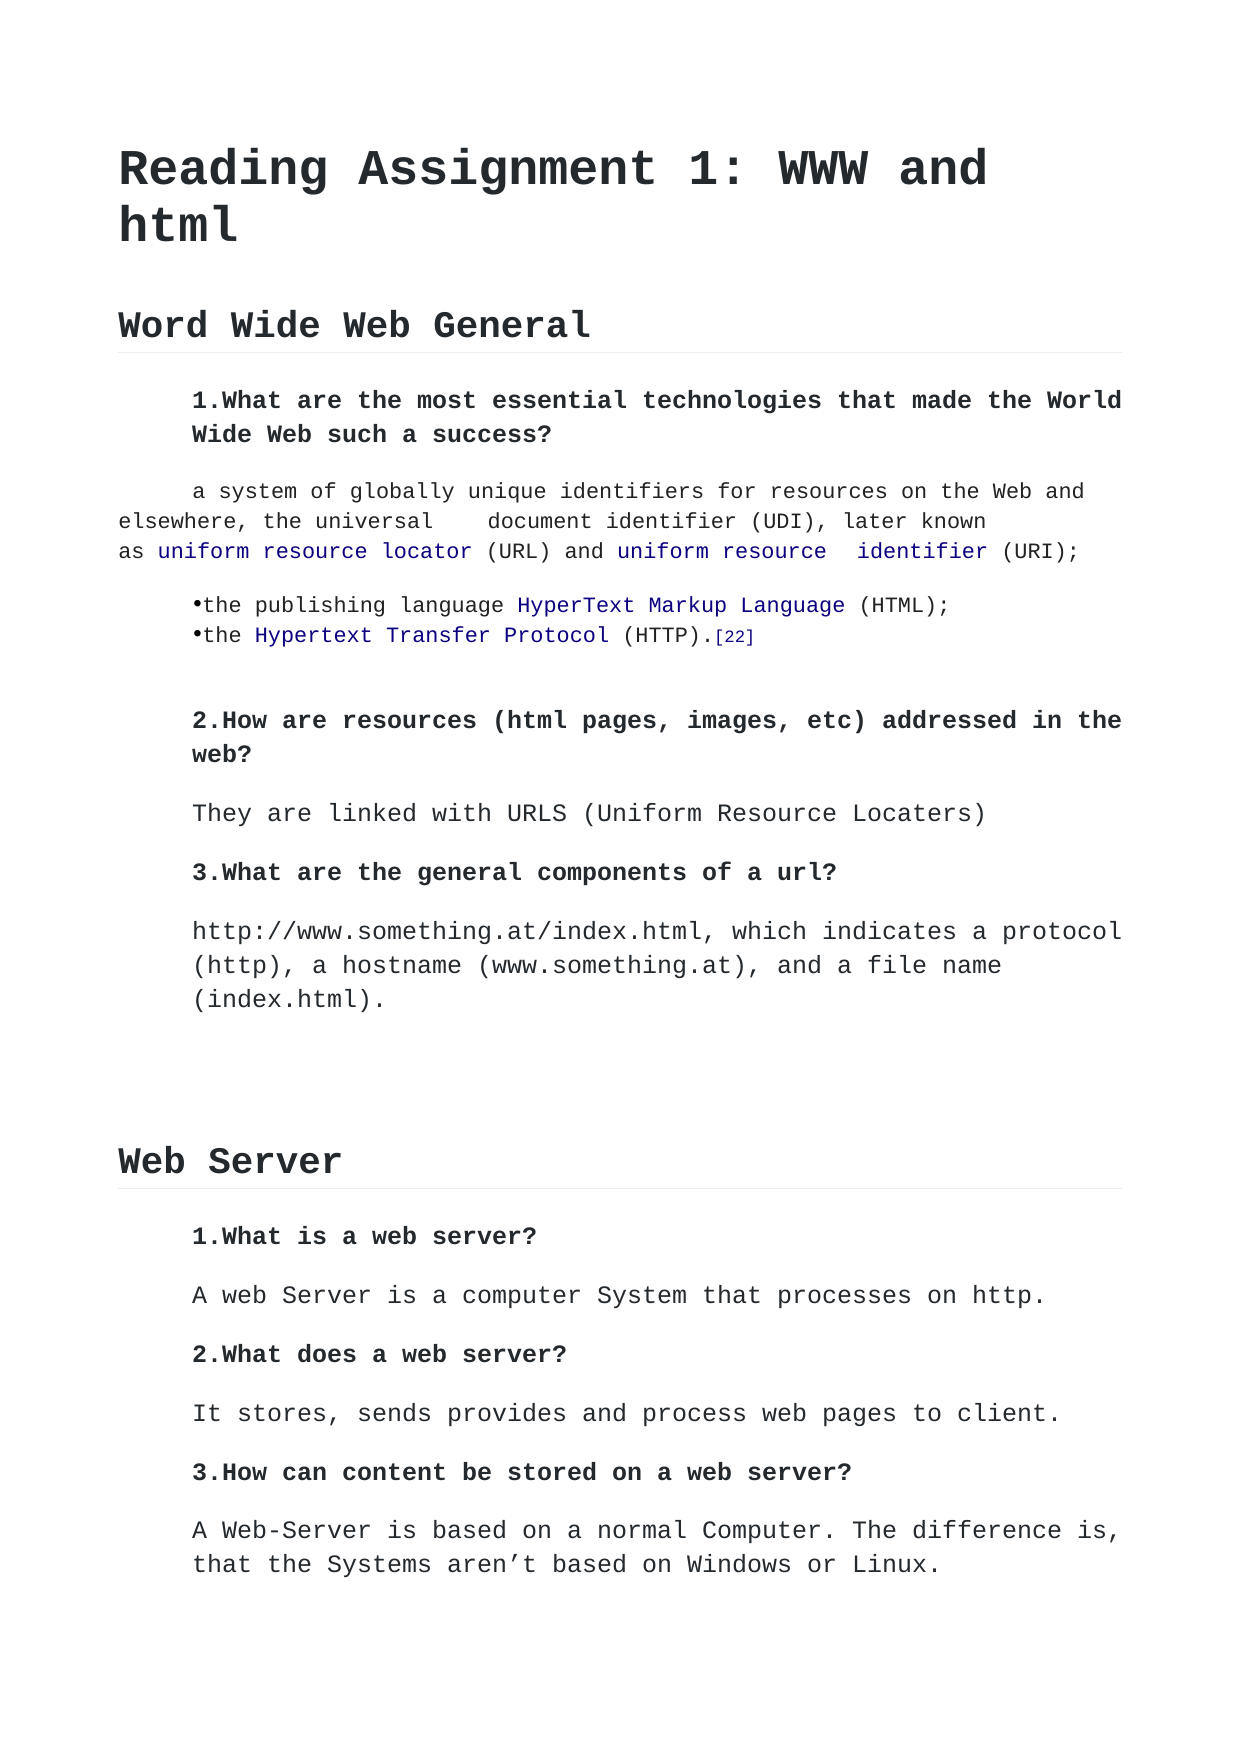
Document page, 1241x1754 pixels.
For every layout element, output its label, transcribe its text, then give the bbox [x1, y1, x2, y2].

list How are resources (html pages, images, etc) addressed in the web? [118, 708, 1122, 770]
list They are linked with URLS (Uniform Resource Locaters) [118, 801, 1122, 829]
list A web Server is a computer System that processes on http. [118, 1282, 1122, 1311]
list A Web-Server is based on a normal Computer. The difference is, that the Systems aren’t based on Windows or Linux. [118, 1518, 1122, 1580]
subtitle Word Wide Web General [118, 306, 1122, 352]
list http://www.something.at/index.html, which indicates a protocol (http), a hostname (www.something.at), and a file name (index.html). [118, 919, 1122, 1015]
subtitle Reading Assignment 1: WWW and html [118, 143, 1122, 256]
list What does a web server? [118, 1341, 1122, 1369]
list What are the general components of a url? [118, 860, 1122, 888]
text a system of globally unique identifiers for resources on the Web and elsewhere, the universal document identifier (UDI), later known as uniform resource locator (URL) and uniform resource identifier (URI); [118, 481, 1122, 565]
list the publishing language HyperText Markup Language (HTML); [118, 594, 1122, 619]
list What is a web server? [118, 1223, 1122, 1252]
subtitle Web Server [118, 1142, 1122, 1188]
list the Hypertext Transfer Protocol (HTTP).[22] [118, 624, 1122, 649]
list How can content be stored on a web server? [118, 1459, 1122, 1487]
list What are the most essential technologies that made the World Wide Web such a success? [118, 388, 1122, 450]
list It stores, sends provides and process web pages to client. [118, 1400, 1122, 1428]
